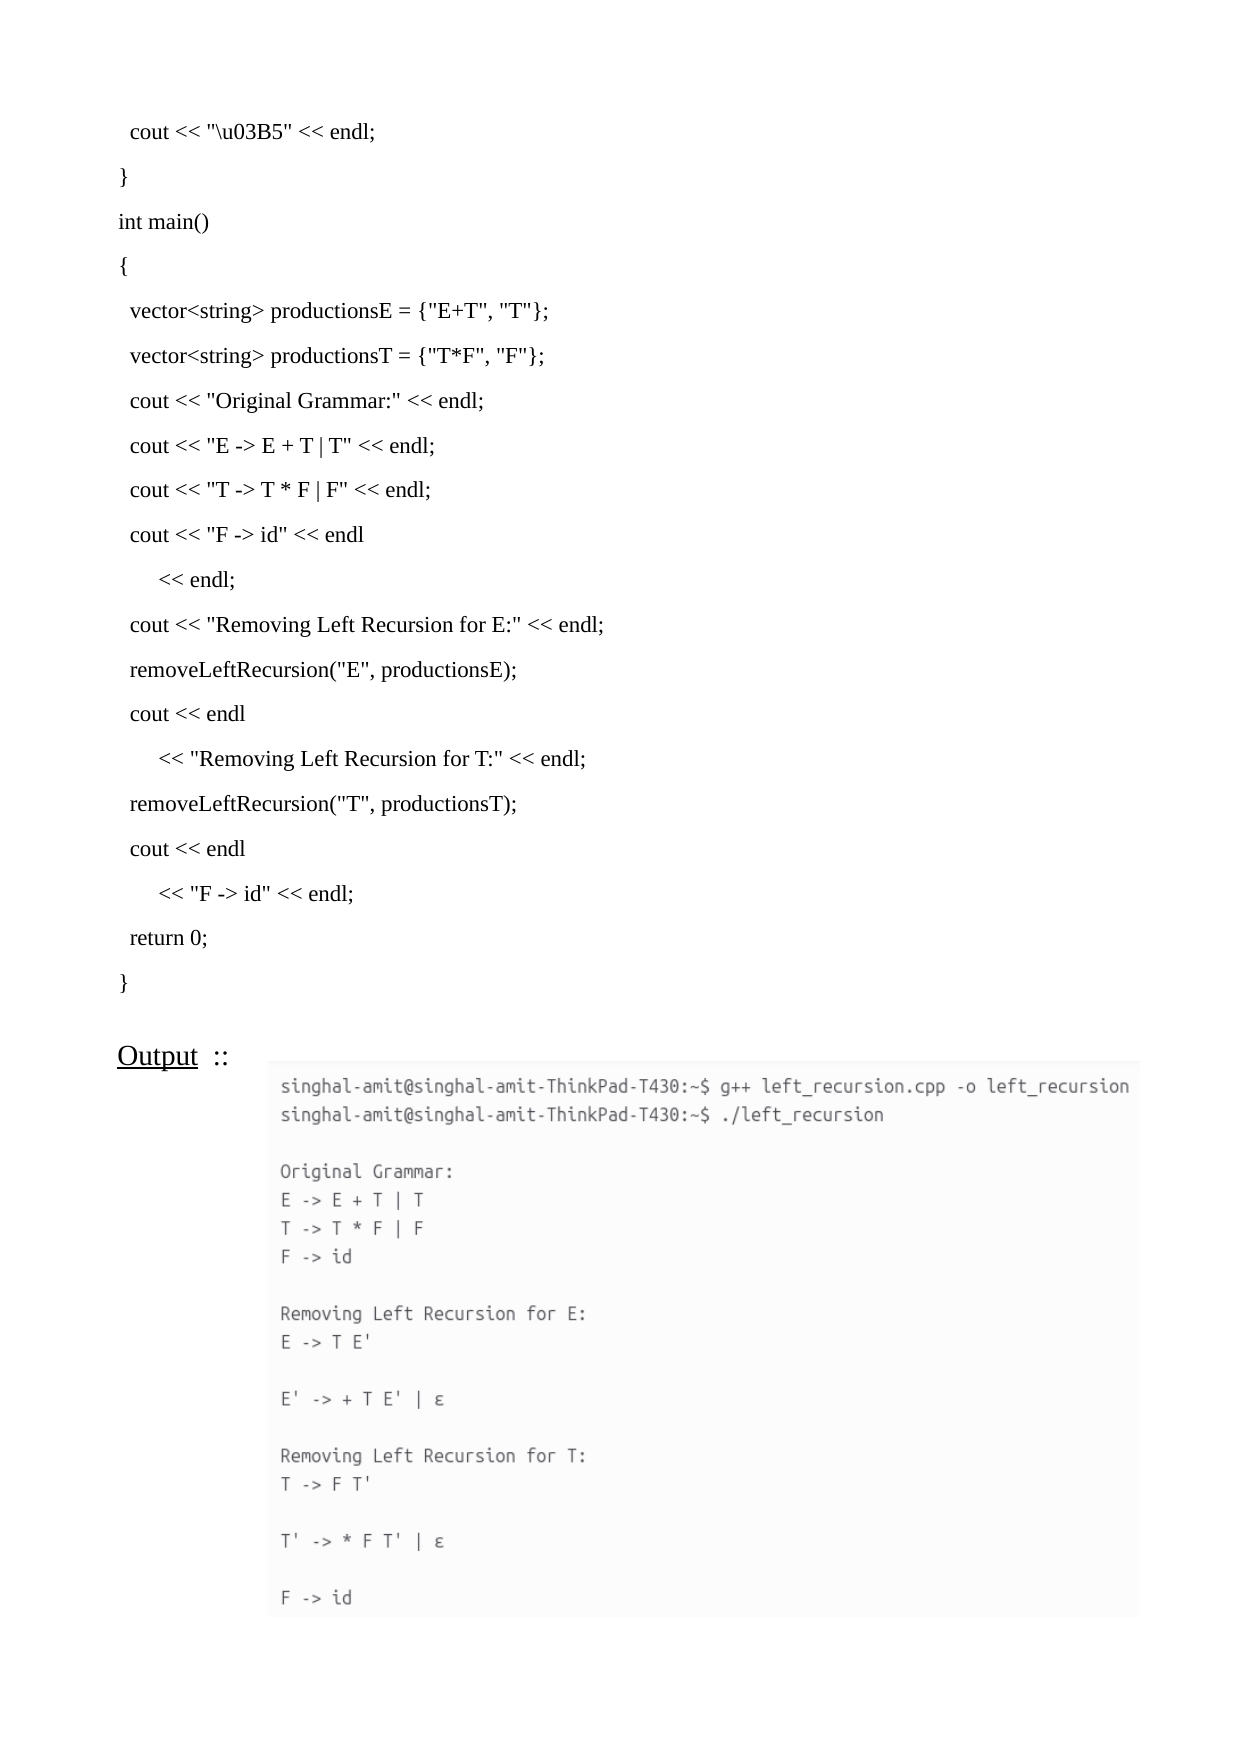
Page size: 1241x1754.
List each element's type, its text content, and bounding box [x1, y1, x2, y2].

text vector<string> productionsE = {"E+T", "T"}; [118, 297, 1122, 324]
text cout << "Original Grammar:" << endl; [118, 387, 1122, 413]
text << "Removing Left Recursion for T:" << endl; [118, 745, 1122, 772]
text cout << "\u03B5" << endl; [118, 118, 1122, 144]
text << endl; [118, 566, 1122, 592]
text vector<string> productionsT = {"T*F", "F"}; [118, 342, 1122, 368]
text } [118, 969, 1122, 996]
text cout << "E -> E + T | T" << endl; [118, 432, 1122, 458]
text cout << endl [118, 835, 1122, 861]
text return 0; [118, 924, 1122, 951]
text removeLeftRecursion("T", productionsT); [118, 790, 1122, 816]
text cout << endl [118, 700, 1122, 727]
text } [118, 163, 1122, 189]
list Output :: [117, 1038, 253, 1072]
text << "F -> id" << endl; [118, 879, 1122, 906]
text int main() [118, 208, 1122, 234]
text { [118, 252, 1122, 279]
text cout << "Removing Left Recursion for E:" << endl; [118, 611, 1122, 637]
text removeLeftRecursion("E", productionsE); [118, 656, 1122, 682]
picture [267, 1061, 1140, 1617]
text cout << "F -> id" << endl [118, 521, 1122, 548]
text cout << "T -> T * F | F" << endl; [118, 476, 1122, 503]
